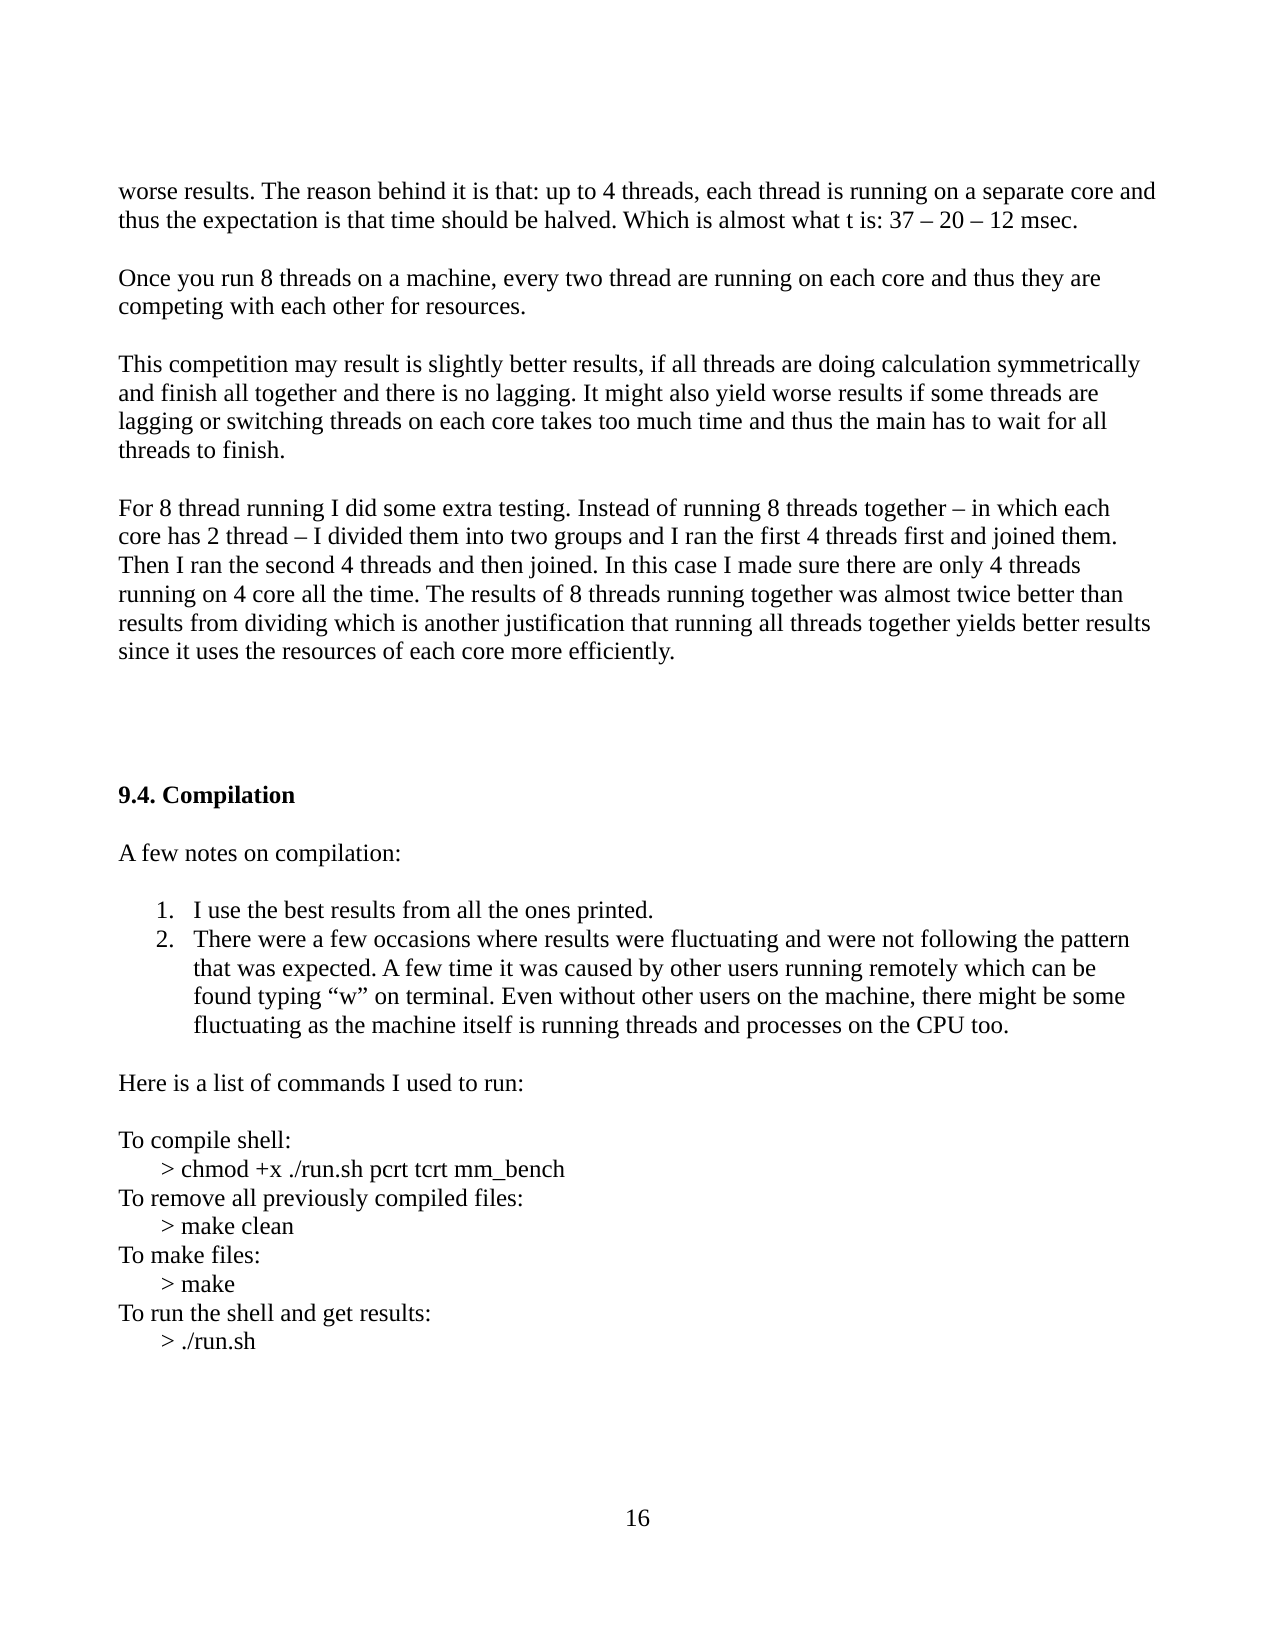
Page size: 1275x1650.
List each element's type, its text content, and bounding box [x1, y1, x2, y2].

text Here is a list of commands I used to run: [118, 1068, 1157, 1096]
text 9.4. Compilation [118, 780, 1157, 809]
list I use the best results from all the ones printed. [156, 895, 1157, 924]
text > chmod +x ./run.sh pcrt tcrt mm_bench [118, 1154, 1157, 1183]
text To make files: [118, 1240, 1157, 1269]
text > make clean [118, 1211, 1157, 1240]
text worse results. The reason behind it is that: up to 4 threads, each thread is running on a separate core and thus the expectation is that time should be halved. Which is almost what t is: 37 – 20 – 12 msec. [118, 176, 1157, 234]
text This competition may result is slightly better results, if all threads are doing calculation symmetrically and finish all together and there is no lagging. It might also yield worse results if some threads are lagging or switching threads on each core takes too much time and thus the main has to wait for all threads to finish. [118, 349, 1157, 464]
text To compile shell: [118, 1125, 1157, 1154]
text A few notes on compilation: [118, 838, 1157, 866]
text > ./run.sh [118, 1326, 1157, 1355]
text To remove all previously compiled files: [118, 1183, 1157, 1211]
list There were a few occasions where results were fluctuating and were not following the pattern that was expected. A few time it was caused by other users running remotely which can be found typing “w” on terminal. Even without other users on the machine, there might be some fluctuating as the machine itself is running threads and processes on the CPU too. [156, 924, 1157, 1039]
text To run the shell and get results: [118, 1298, 1157, 1326]
text > make [118, 1269, 1157, 1298]
text For 8 thread running I did some extra testing. Instead of running 8 threads together – in which each core has 2 thread – I divided them into two groups and I ran the first 4 threads first and joined them. Then I ran the second 4 threads and then joined. In this case I made sure there are only 4 threads running on 4 core all the time. The results of 8 threads running together was almost twice better than results from dividing which is another justification that running all threads together yields better results since it uses the resources of each core more efficiently. [118, 493, 1157, 665]
text Once you run 8 threads on a machine, every two thread are running on each core and thus they are competing with each other for resources. [118, 263, 1157, 320]
